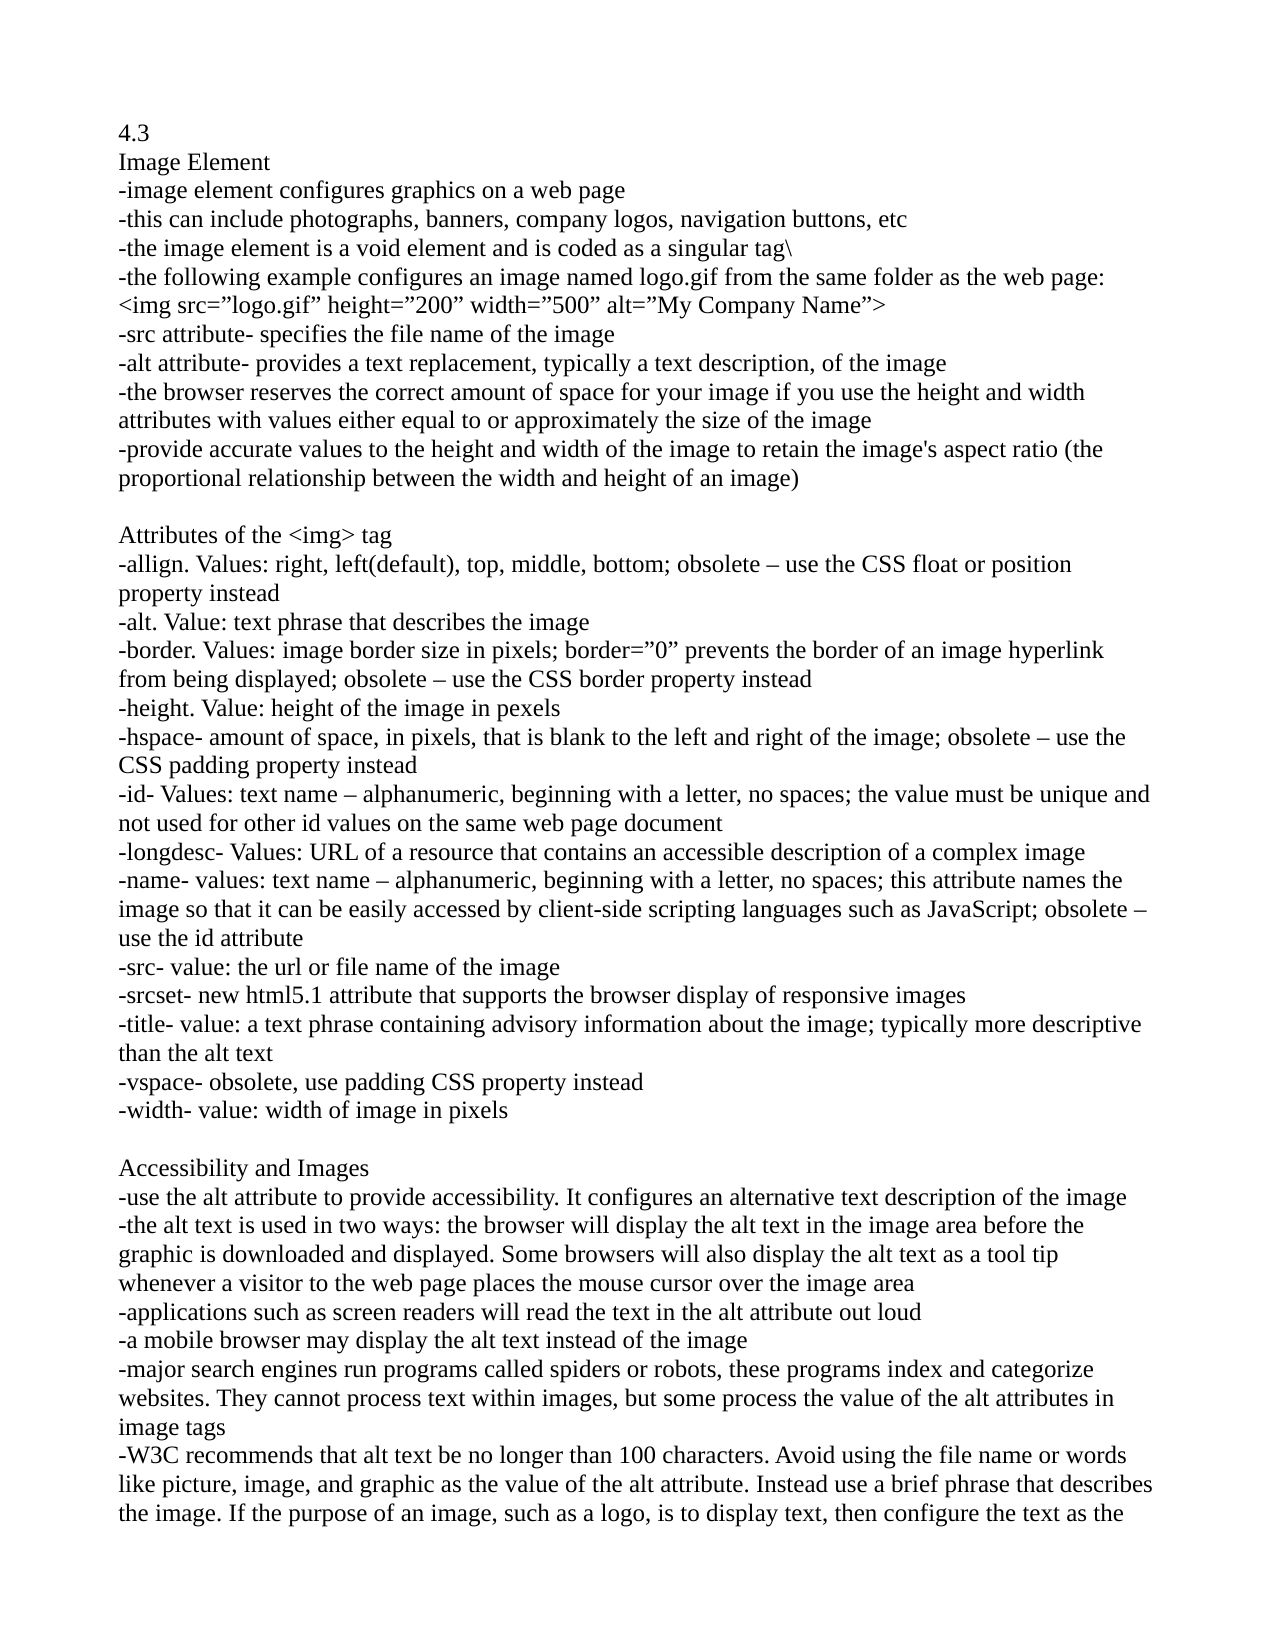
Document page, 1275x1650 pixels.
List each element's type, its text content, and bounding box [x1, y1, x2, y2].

text -id- Values: text name – alphanumeric, beginning with a letter, no spaces; the value must be unique and not used for other id values on the same web page document [118, 779, 1157, 837]
text -this can include photographs, banners, company logos, navigation buttons, etc [118, 204, 1157, 233]
text -alt. Value: text phrase that describes the image [118, 607, 1157, 636]
text -src- value: the url or file name of the image [118, 952, 1157, 981]
text -allign. Values: right, left(default), top, middle, bottom; obsolete – use the CSS float or position property instead [118, 549, 1157, 607]
text <img src=”logo.gif” height=”200” width=”500” alt=”My Company Name”> [118, 291, 1157, 319]
text Accessibility and Images [118, 1153, 1157, 1182]
text -W3C recommends that alt text be no longer than 100 characters. Avoid using the file name or words like picture, image, and graphic as the value of the alt attribute. Instead use a brief phrase that describes the image. If the purpose of an image, such as a logo, is to display text, then configure the text as the [118, 1441, 1157, 1527]
text -vspace- obsolete, use padding CSS property instead [118, 1067, 1157, 1096]
text -name- values: text name – alphanumeric, beginning with a letter, no spaces; this attribute names the image so that it can be easily accessed by client-side scripting languages such as JavaScript; obsolete – use the id attribute [118, 866, 1157, 952]
text -the browser reserves the correct amount of space for your image if you use the height and width attributes with values either equal to or approximately the size of the image [118, 377, 1157, 434]
text 4.3 [118, 118, 1157, 147]
text -title- value: a text phrase containing advisory information about the image; typically more descriptive than the alt text [118, 1009, 1157, 1067]
text -height. Value: height of the image in pexels [118, 693, 1157, 722]
text -provide accurate values to the height and width of the image to retain the image's aspect ratio (the proportional relationship between the width and height of an image) [118, 434, 1157, 492]
text Attributes of the <img> tag [118, 521, 1157, 549]
text -hspace- amount of space, in pixels, that is blank to the left and right of the image; obsolete – use the CSS padding property instead [118, 722, 1157, 779]
text -image element configures graphics on a web page [118, 176, 1157, 204]
text -applications such as screen readers will read the text in the alt attribute out loud [118, 1297, 1157, 1326]
text -the alt text is used in two ways: the browser will display the alt text in the image area before the graphic is downloaded and displayed. Some browsers will also display the alt text as a tool tip whenever a visitor to the web page places the mouse cursor over the image area [118, 1211, 1157, 1297]
text -use the alt attribute to provide accessibility. It configures an alternative text description of the image [118, 1182, 1157, 1211]
text -alt attribute- provides a text replacement, typically a text description, of the image [118, 348, 1157, 377]
text -a mobile browser may display the alt text instead of the image [118, 1326, 1157, 1354]
text -srcset- new html5.1 attribute that supports the browser display of responsive images [118, 981, 1157, 1009]
text -major search engines run programs called spiders or robots, these programs index and categorize websites. They cannot process text within images, but some process the value of the alt attributes in image tags [118, 1354, 1157, 1441]
text Image Element [118, 147, 1157, 176]
text -src attribute- specifies the file name of the image [118, 319, 1157, 348]
text -the image element is a void element and is coded as a singular tag\ [118, 233, 1157, 262]
text -width- value: width of image in pixels [118, 1096, 1157, 1124]
text -border. Values: image border size in pixels; border=”0” prevents the border of an image hyperlink from being displayed; obsolete – use the CSS border property instead [118, 636, 1157, 693]
text -the following example configures an image named logo.gif from the same folder as the web page: [118, 262, 1157, 291]
text -longdesc- Values: URL of a resource that contains an accessible description of a complex image [118, 837, 1157, 866]
